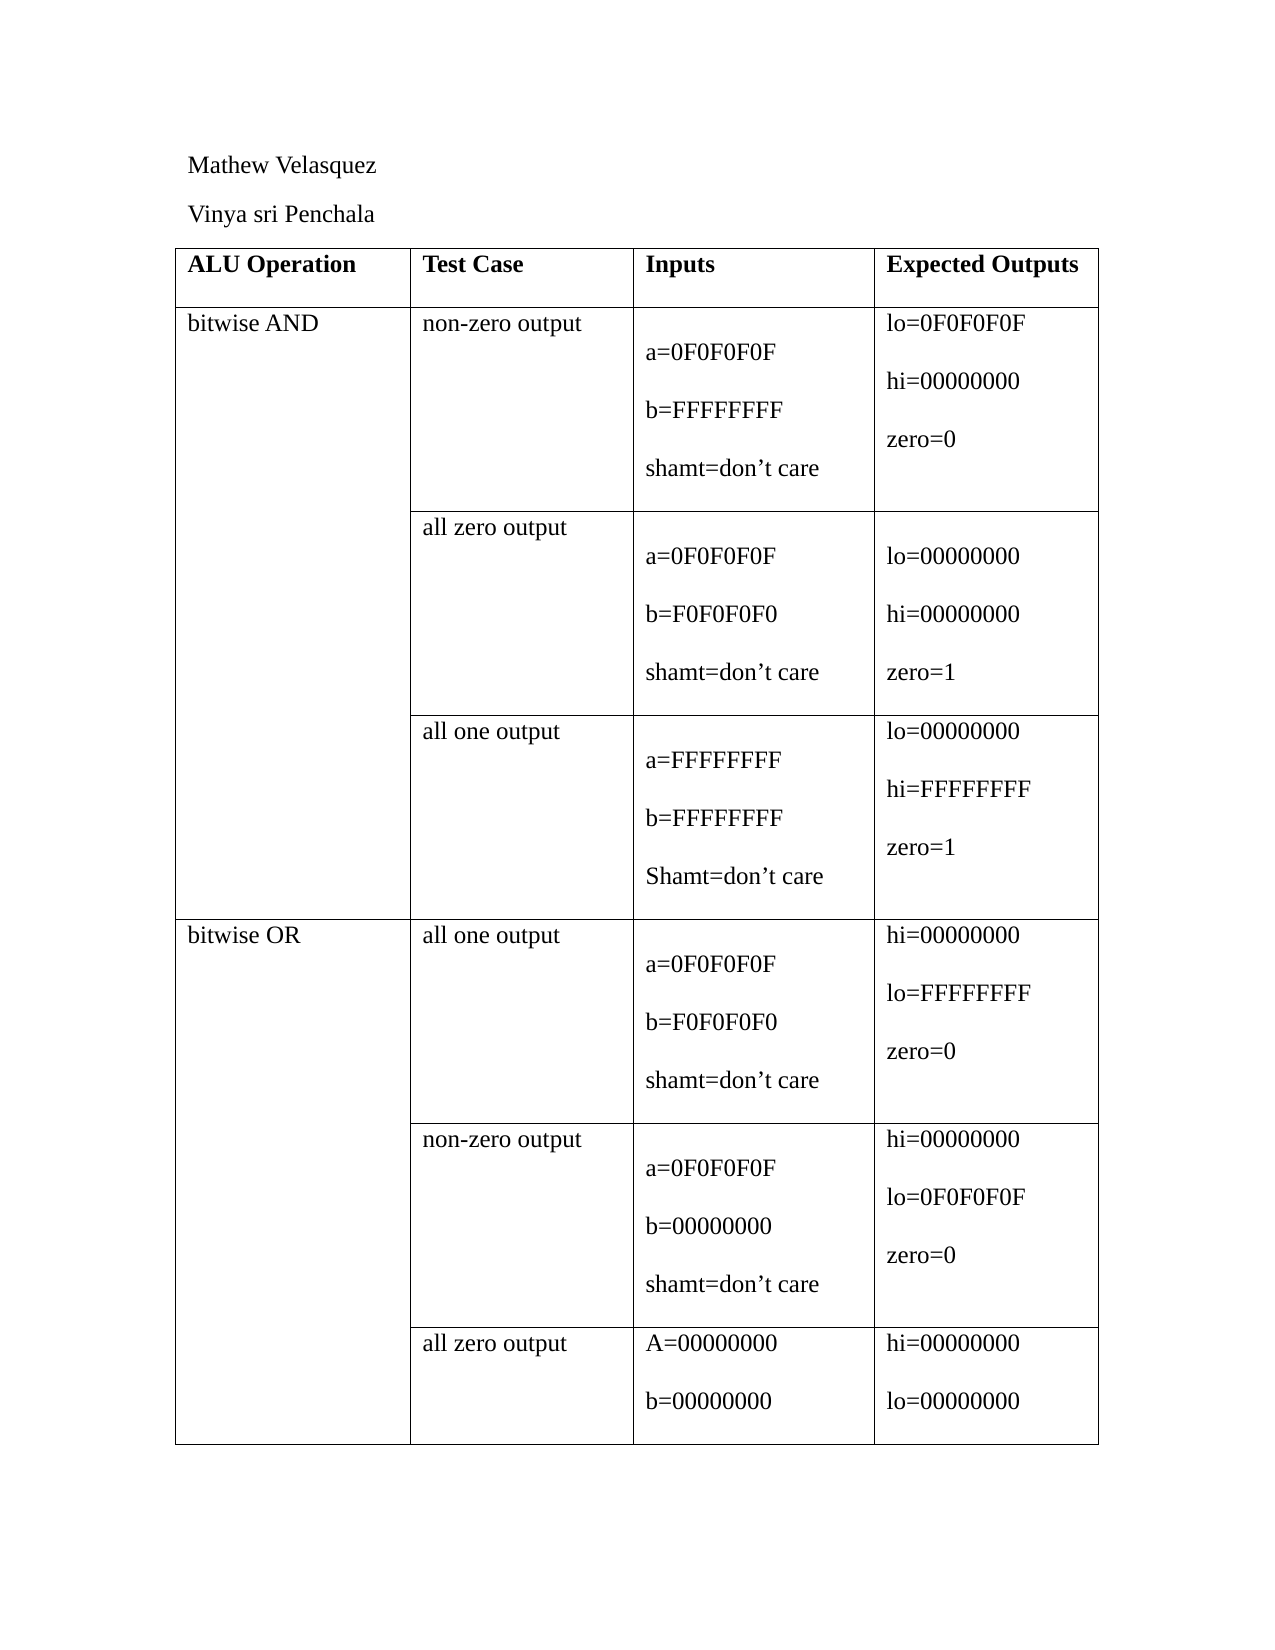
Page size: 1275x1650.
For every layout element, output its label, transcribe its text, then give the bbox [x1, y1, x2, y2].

table_cell non-zero output [411, 308, 633, 511]
table_cell all one output [411, 716, 633, 919]
table_cell bitwise OR [176, 920, 410, 1444]
table_cell all zero output [411, 512, 633, 715]
table_cell all zero output [411, 1328, 633, 1444]
table_cell a=0F0F0F0F b=FFFFFFFF shamt=don’t care [634, 308, 874, 511]
table_cell non-zero output [411, 1124, 633, 1327]
table_cell A=00000000 b=00000000 [634, 1328, 874, 1444]
table_cell lo=00000000 hi=FFFFFFFF zero=1 [875, 716, 1098, 919]
text Mathew Velasquez [187, 150, 1087, 179]
table_cell hi=00000000 lo=FFFFFFFF zero=0 [875, 920, 1098, 1123]
table_cell a=0F0F0F0F b=F0F0F0F0 shamt=don’t care [634, 512, 874, 715]
table_cell a=0F0F0F0F b=00000000 shamt=don’t care [634, 1124, 874, 1327]
table_cell bitwise AND [176, 308, 410, 919]
table_header Expected Outputs [875, 249, 1098, 307]
table_cell all one output [411, 920, 633, 1123]
table_header ALU Operation [176, 249, 410, 307]
table_cell lo=00000000 hi=00000000 zero=1 [875, 512, 1098, 715]
table_cell lo=0F0F0F0F hi=00000000 zero=0 [875, 308, 1098, 511]
table_cell a=0F0F0F0F b=F0F0F0F0 shamt=don’t care [634, 920, 874, 1123]
table_header Inputs [634, 249, 874, 307]
text Vinya sri Penchala [187, 199, 1087, 228]
table_cell hi=00000000 lo=0F0F0F0F zero=0 [875, 1124, 1098, 1327]
table_cell a=FFFFFFFF b=FFFFFFFF Shamt=don’t care [634, 716, 874, 919]
table_header Test Case [411, 249, 633, 307]
table_cell hi=00000000 lo=00000000 [875, 1328, 1098, 1444]
